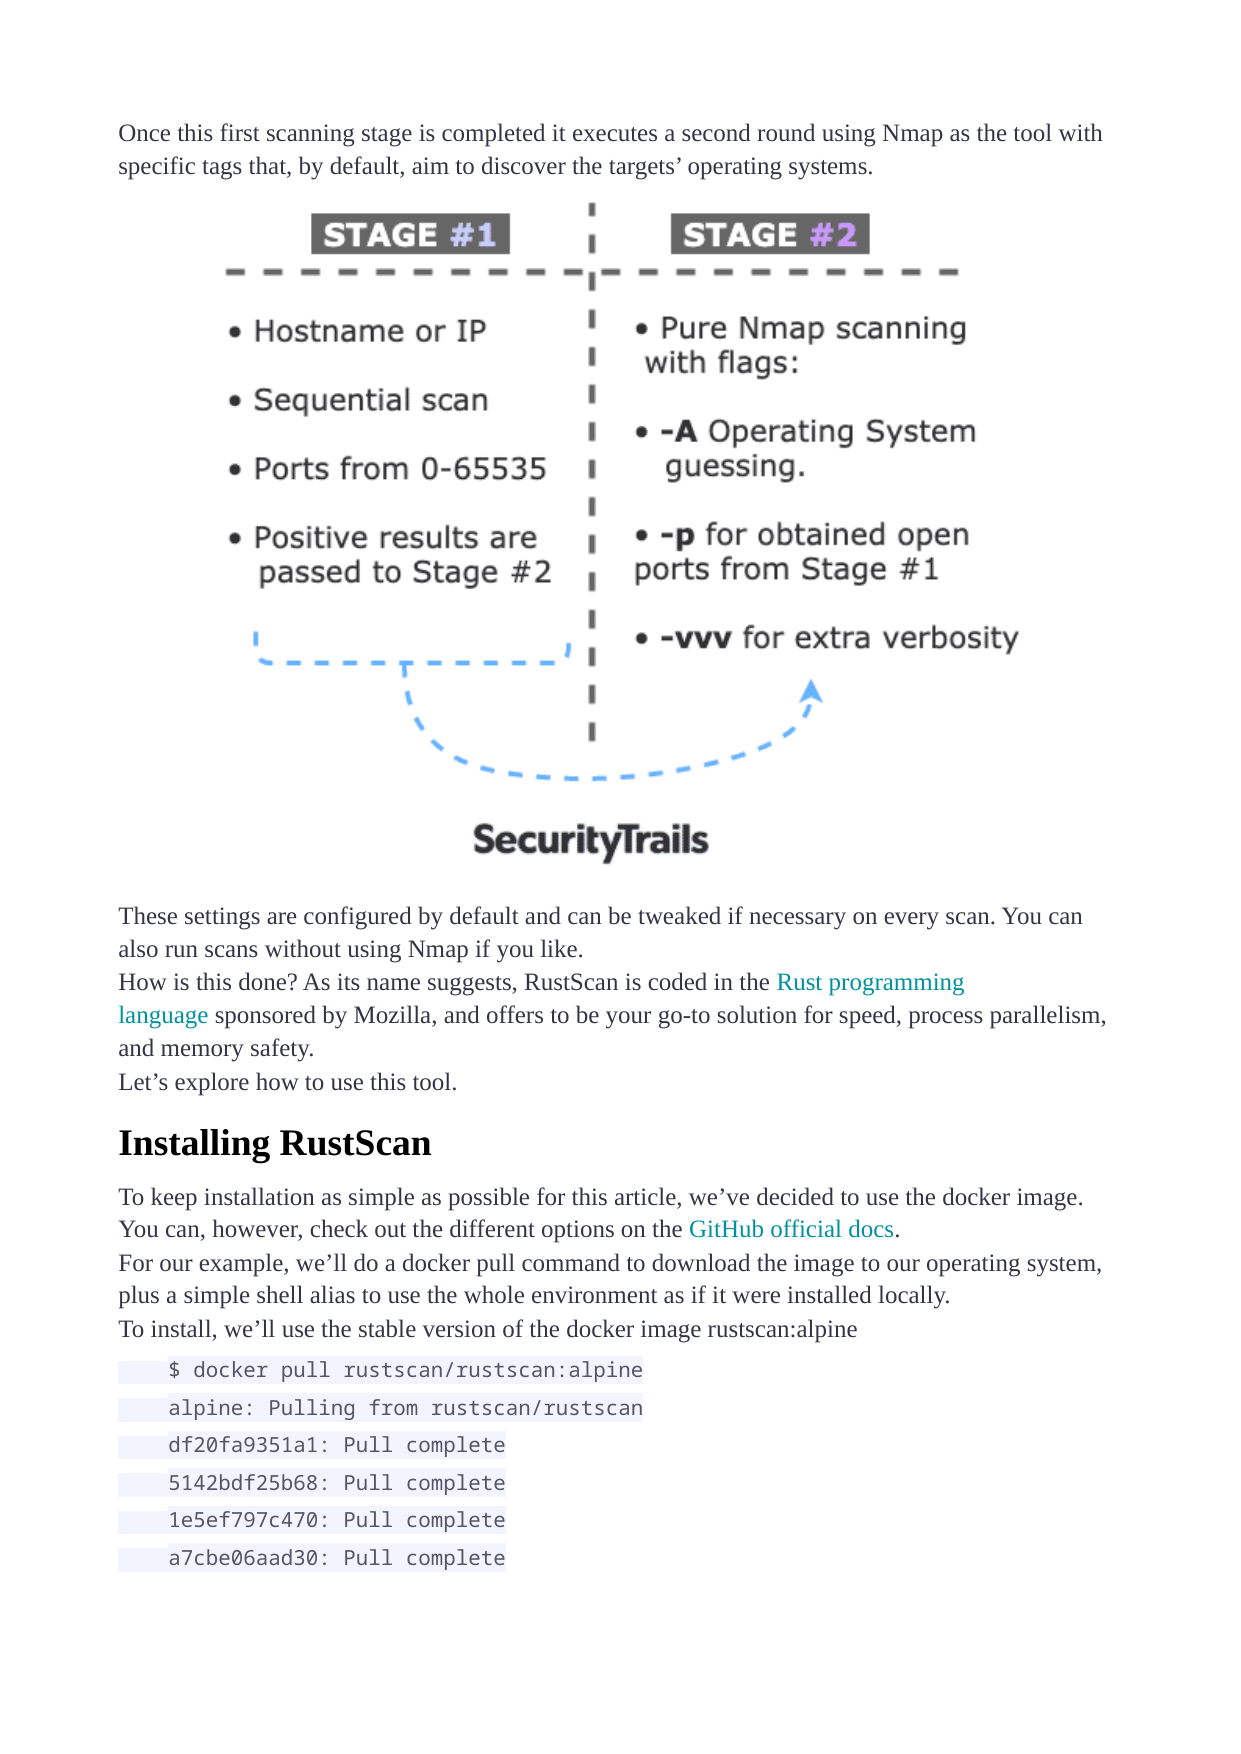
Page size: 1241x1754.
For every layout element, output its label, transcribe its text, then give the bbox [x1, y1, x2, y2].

text 5142bdf25b68: Pull complete [118, 1459, 1122, 1497]
text $ docker pull rustscan/rustscan:alpine [118, 1347, 1122, 1384]
text Let’s explore how to use this tool. [118, 1067, 1122, 1095]
text These settings are configured by default and can be tweaked if necessary on every scan. You can also run scans without using Nmap if you like. [118, 901, 1122, 963]
text Once this first scanning stage is completed it executes a second round using Nmap as the tool with specific tags that, by default, aim to discover the targets’ operating systems. [118, 118, 1122, 180]
picture [188, 184, 1053, 883]
text To install, we’ll use the stable version of the docker image rustscan:alpine [118, 1314, 1122, 1342]
text To keep installation as simple as possible for this article, we’ve decided to use the docker image. You can, however, check out the different options on the GitHub official docs. [118, 1182, 1122, 1243]
text For our example, we’ll do a docker pull command to download the image to our operating system, plus a simple shell alias to use the whole environment as if it were installed locally. [118, 1248, 1122, 1309]
text 1e5ef797c470: Pull complete [118, 1497, 1122, 1534]
text a7cbe06aad30: Pull complete [118, 1534, 1122, 1572]
text df20fa9351a1: Pull complete [118, 1422, 1122, 1459]
text How is this done? As its name suggests, RustScan is coded in the Rust programming language sponsored by Mozilla, and offers to be your go-to solution for speed, process parallelism, and memory safety. [118, 967, 1122, 1062]
subtitle Installing RustScan [118, 1120, 1122, 1163]
text alpine: Pulling from rustscan/rustscan [118, 1384, 1122, 1422]
